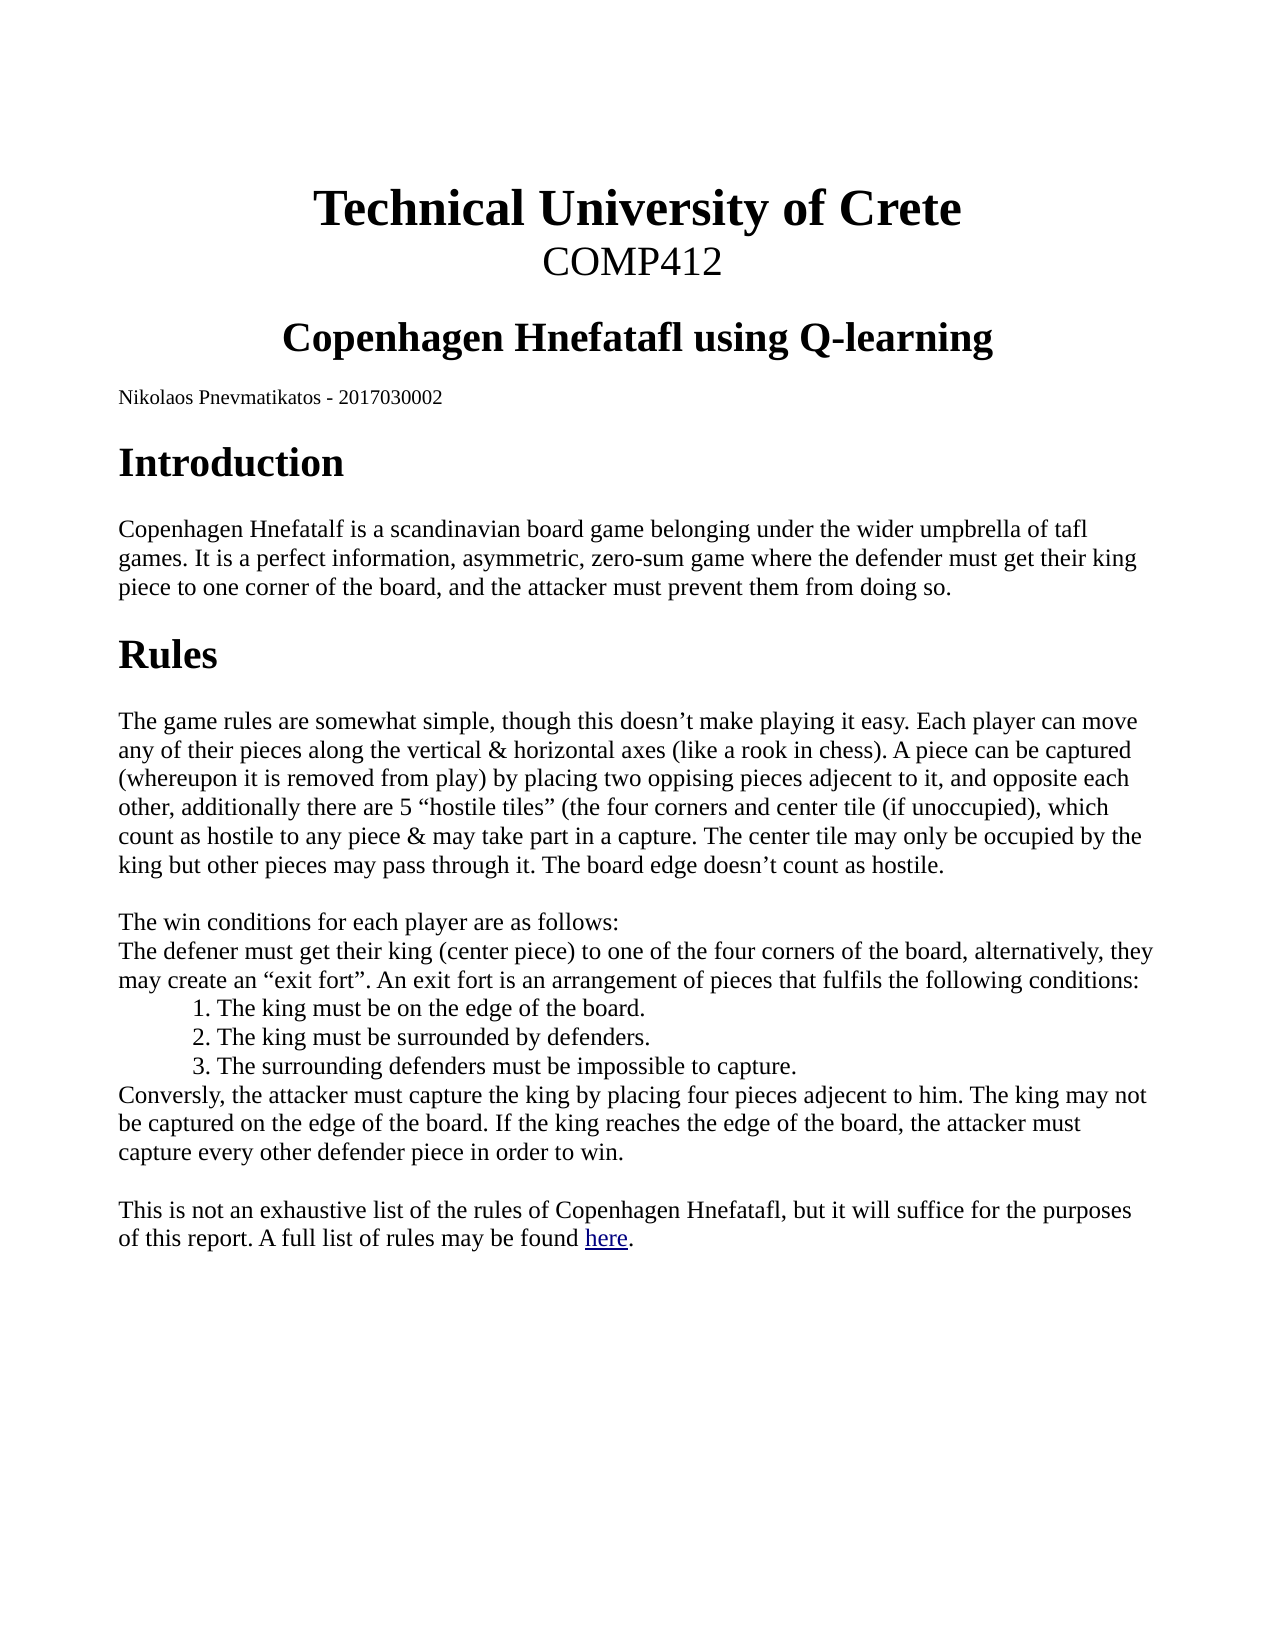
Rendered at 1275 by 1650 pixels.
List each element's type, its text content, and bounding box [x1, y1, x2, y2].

text Copenhagen Hnefatalf is a scandinavian board game belonging under the wider umpbrella of tafl games. It is a perfect information, asymmetric, zero-sum game where the defender must get their king piece to one corner of the board, and the attacker must prevent them from doing so. [118, 514, 1157, 601]
text The win conditions for each player are as follows: [118, 907, 1157, 936]
text 3. The surrounding defenders must be impossible to capture. [118, 1051, 1157, 1080]
text This is not an exhaustive list of the rules of Copenhagen Hnefatafl, but it will suffice for the purposes of this report. A full list of rules may be found here. [118, 1195, 1157, 1252]
text Introduction [118, 438, 1157, 486]
text Conversly, the attacker must capture the king by placing four pieces adjecent to him. The king may not be captured on the edge of the board. If the king reaches the edge of the board, the attacker must capture every other defender piece in order to win. [118, 1080, 1157, 1166]
text 2. The king must be surrounded by defenders. [118, 1022, 1157, 1051]
text The game rules are somewhat simple, though this doesn’t make playing it easy. Each player can move any of their pieces along the vertical & horizontal axes (like a rook in chess). A piece can be captured (whereupon it is removed from play) by placing two oppising pieces adjecent to it, and opposite each other, additionally there are 5 “hostile tiles” (the four corners and center tile (if unoccupied), which count as hostile to any piece & may take part in a capture. The center tile may only be occupied by the king but other pieces may pass through it. The board edge doesn’t count as hostile. [118, 706, 1157, 878]
text Rules [118, 629, 1157, 677]
text The defener must get their king (center piece) to one of the four corners of the board, alternatively, they may create an “exit fort”. An exit fort is an arrangement of pieces that fulfils the following conditions: 1. The king must be on the edge of the board. [118, 936, 1157, 1022]
text COMP412 [118, 236, 1157, 284]
text Technical University of Crete [118, 176, 1157, 236]
text Copenhagen Hnefatafl using Q-learning [118, 313, 1157, 361]
text Nikolaos Pnevmatikatos - 2017030002 [118, 385, 1157, 409]
